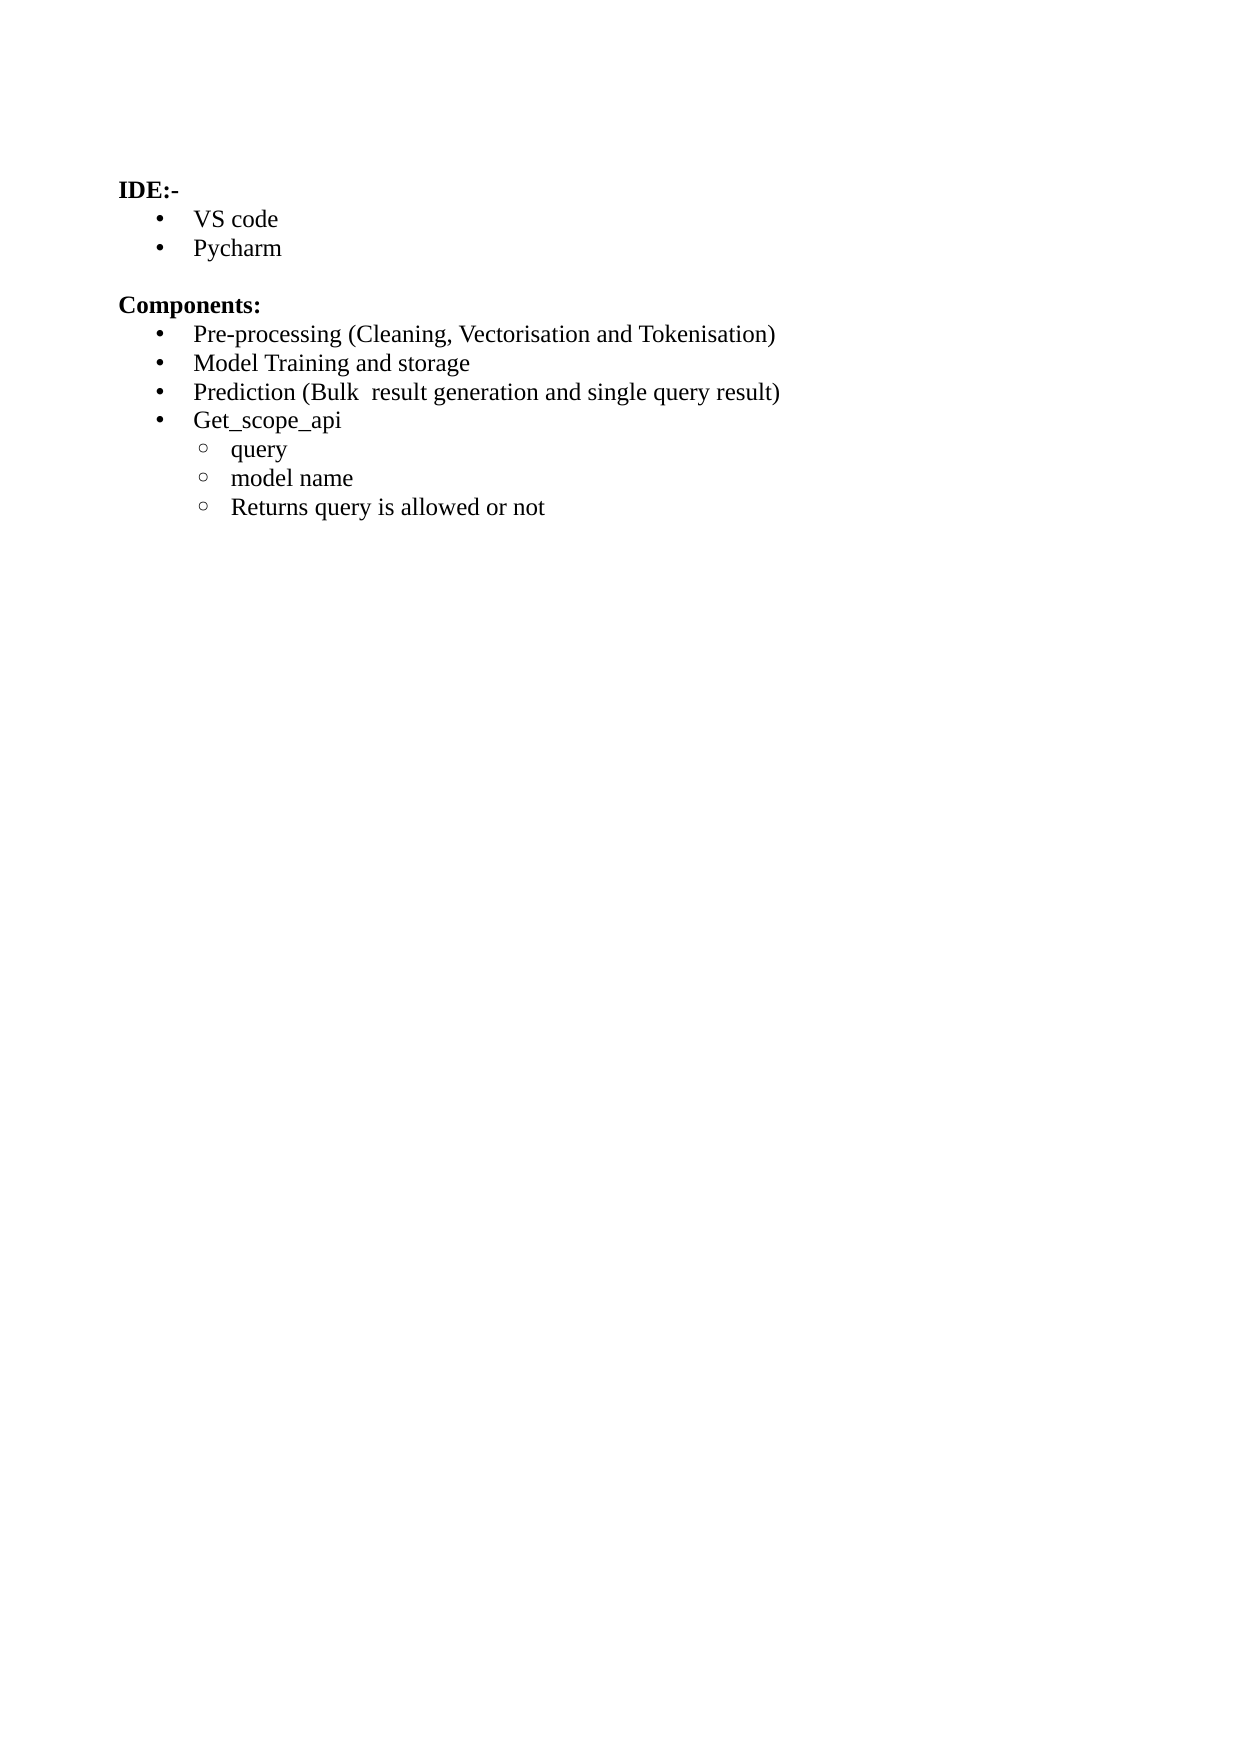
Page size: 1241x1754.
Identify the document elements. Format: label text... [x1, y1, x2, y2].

list Pre-processing (Cleaning, Vectorisation and Tokenisation) [156, 319, 1122, 348]
list Pycharm [156, 233, 1122, 262]
list VS code [156, 204, 1122, 233]
text Components: [118, 291, 1122, 319]
list Returns query is allowed or not [193, 492, 1122, 521]
list Get_scope_api [156, 406, 1122, 434]
list Model Training and storage [156, 348, 1122, 377]
text IDE:- [118, 176, 1122, 204]
list Prediction (Bulk result generation and single query result) [156, 377, 1122, 406]
list query [193, 434, 1122, 463]
list model name [193, 463, 1122, 492]
